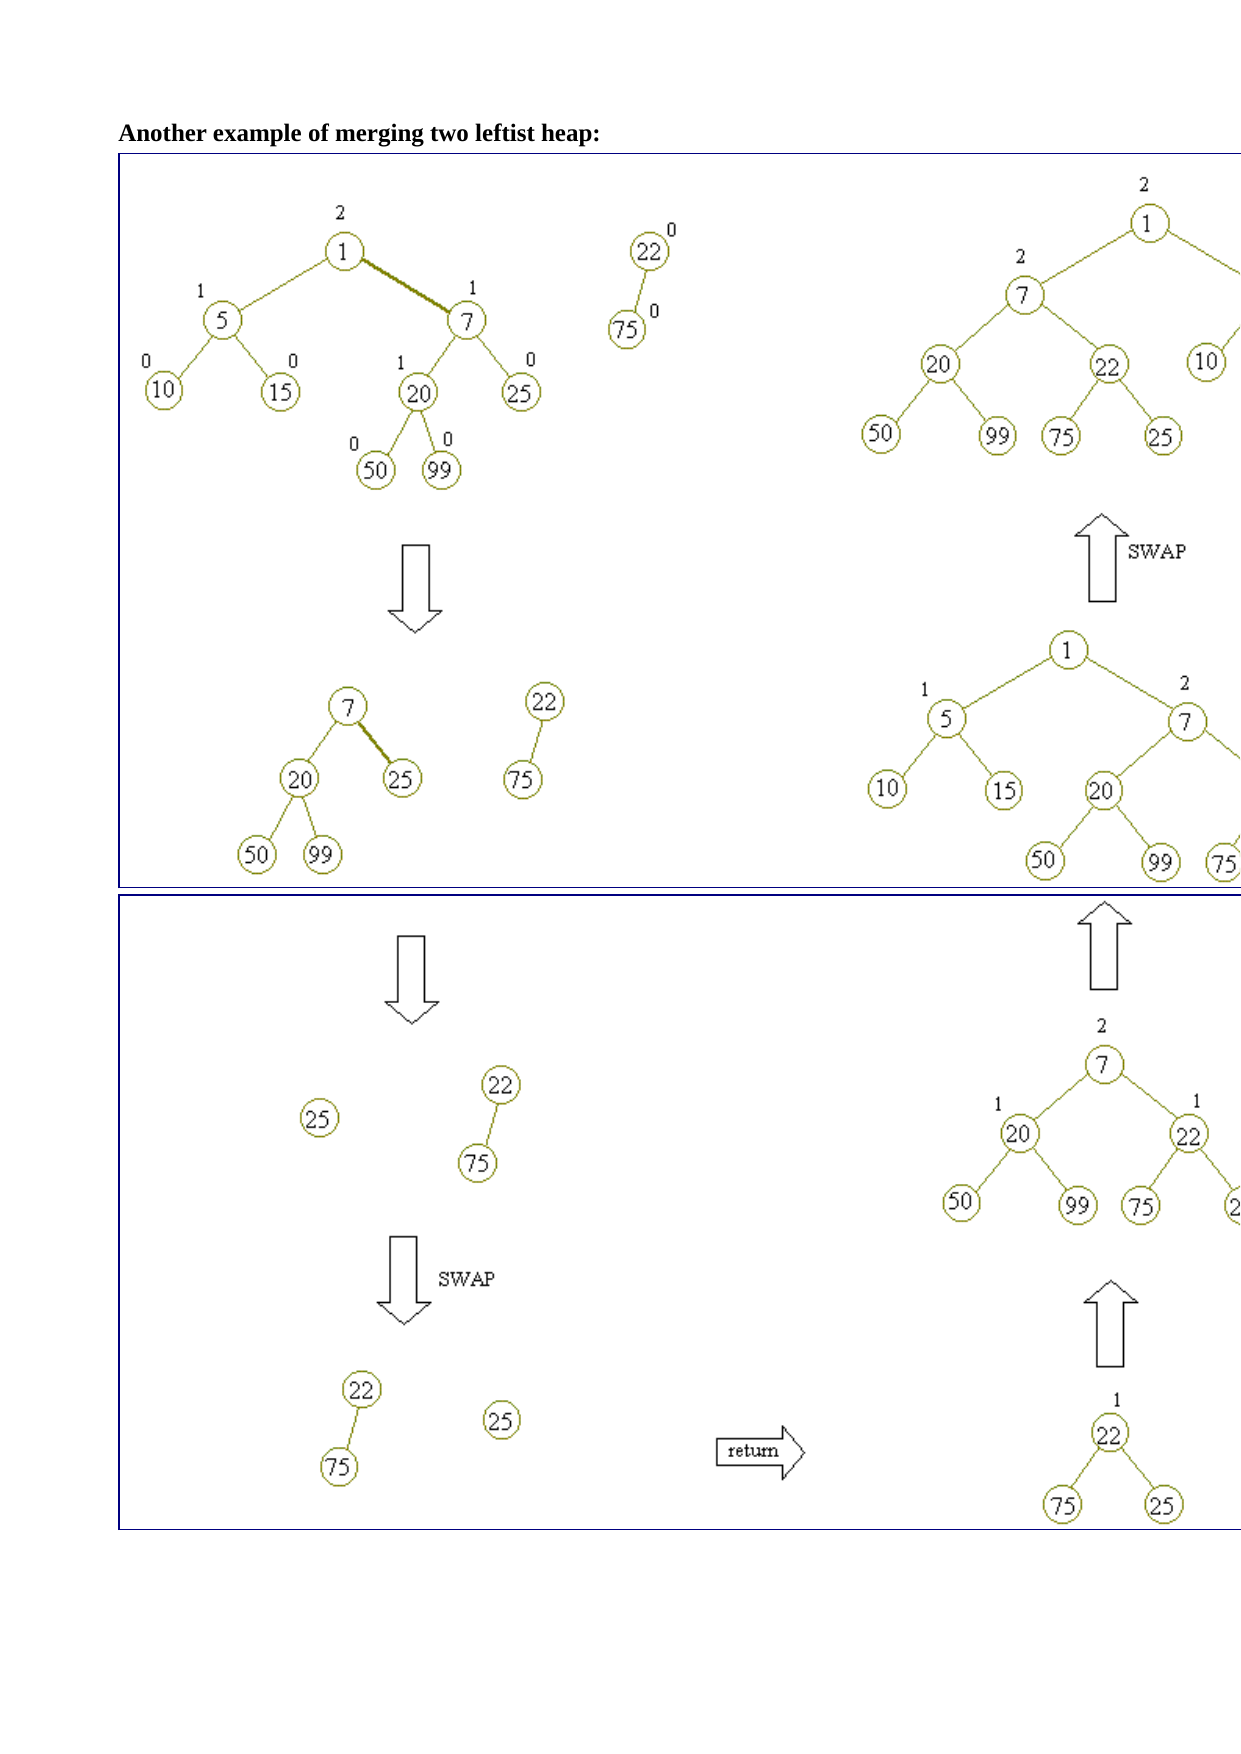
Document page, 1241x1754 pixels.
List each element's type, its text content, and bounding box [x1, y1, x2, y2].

text Another example of merging two leftist heap: [118, 118, 1122, 153]
picture [120, 896, 1241, 1529]
text [118, 888, 1122, 894]
picture [120, 154, 1241, 887]
